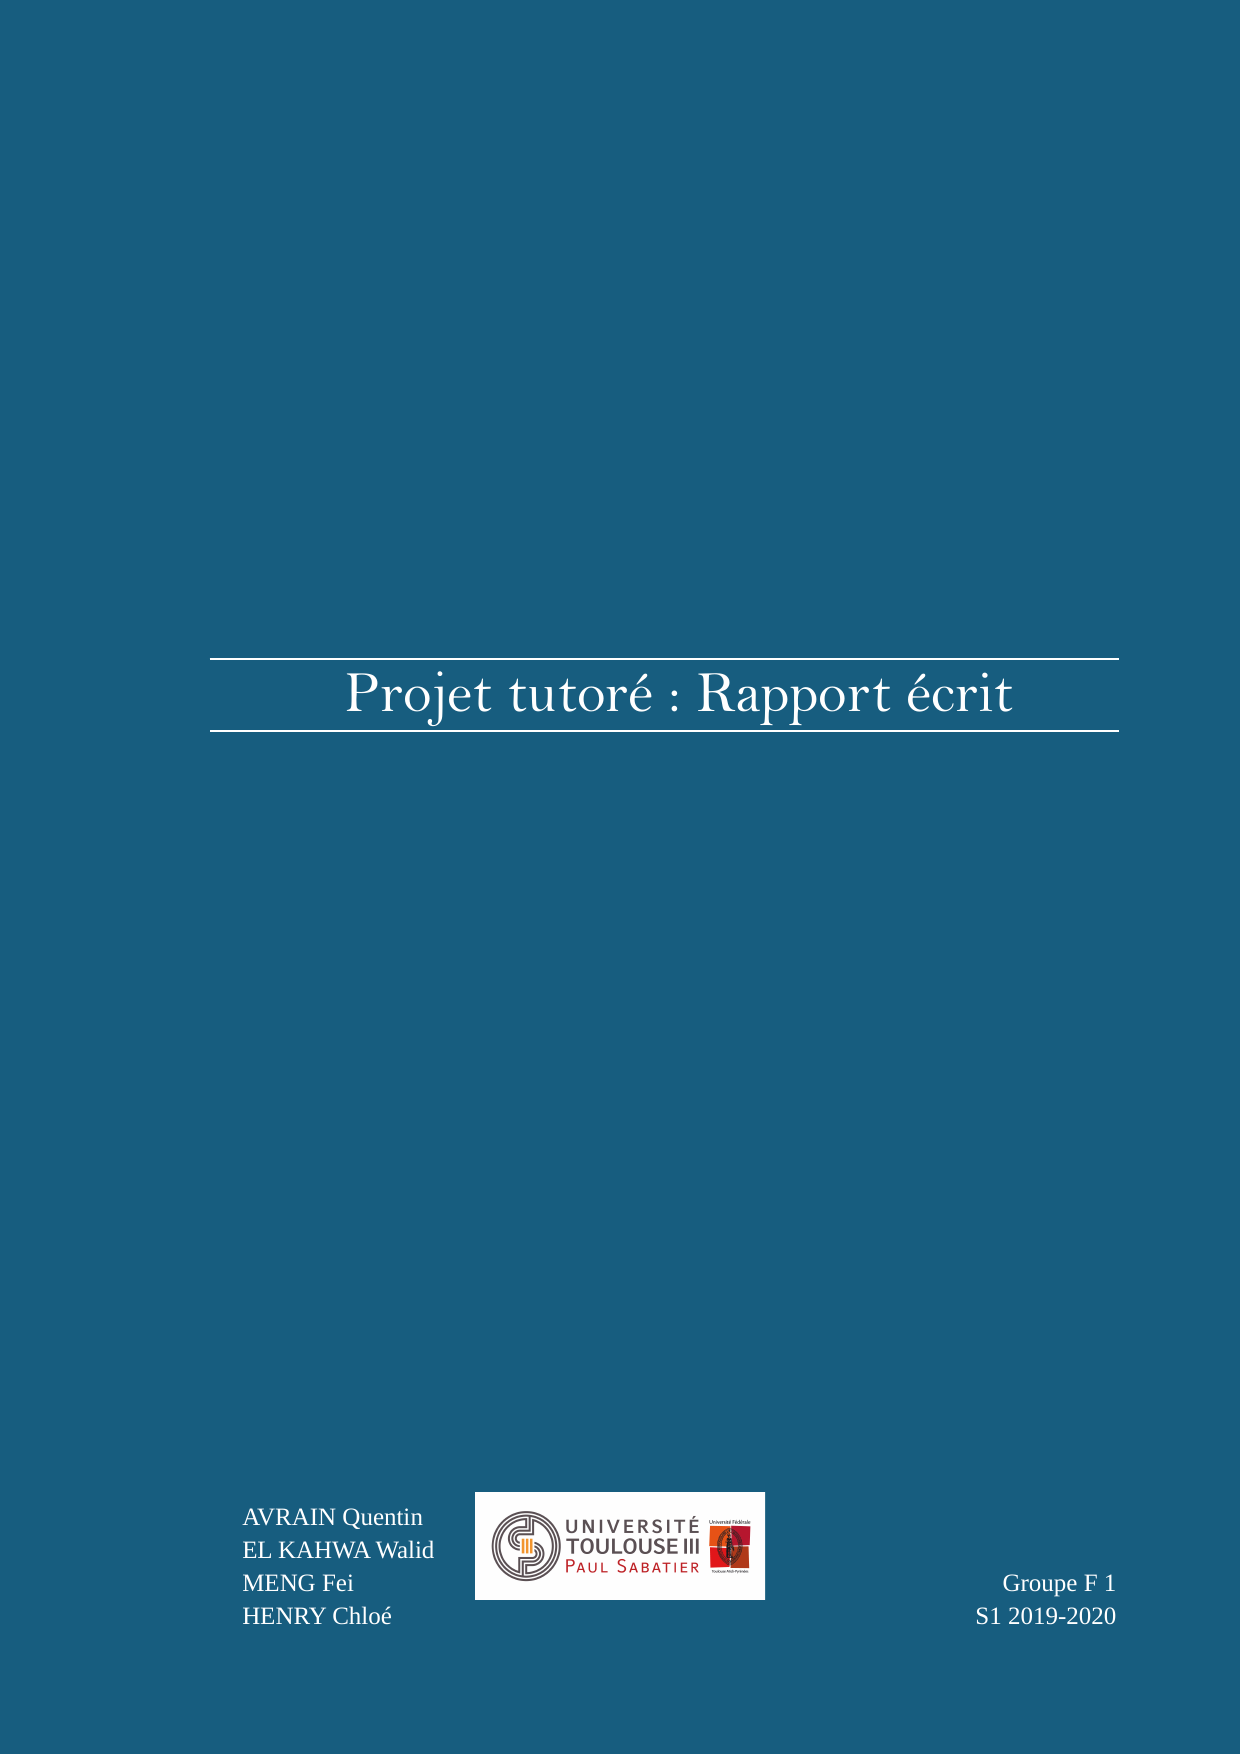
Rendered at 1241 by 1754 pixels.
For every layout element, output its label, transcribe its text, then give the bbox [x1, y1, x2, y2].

picture [475, 1492, 766, 1600]
title Projet tutoré : Rapport écrit [209, 659, 1119, 732]
